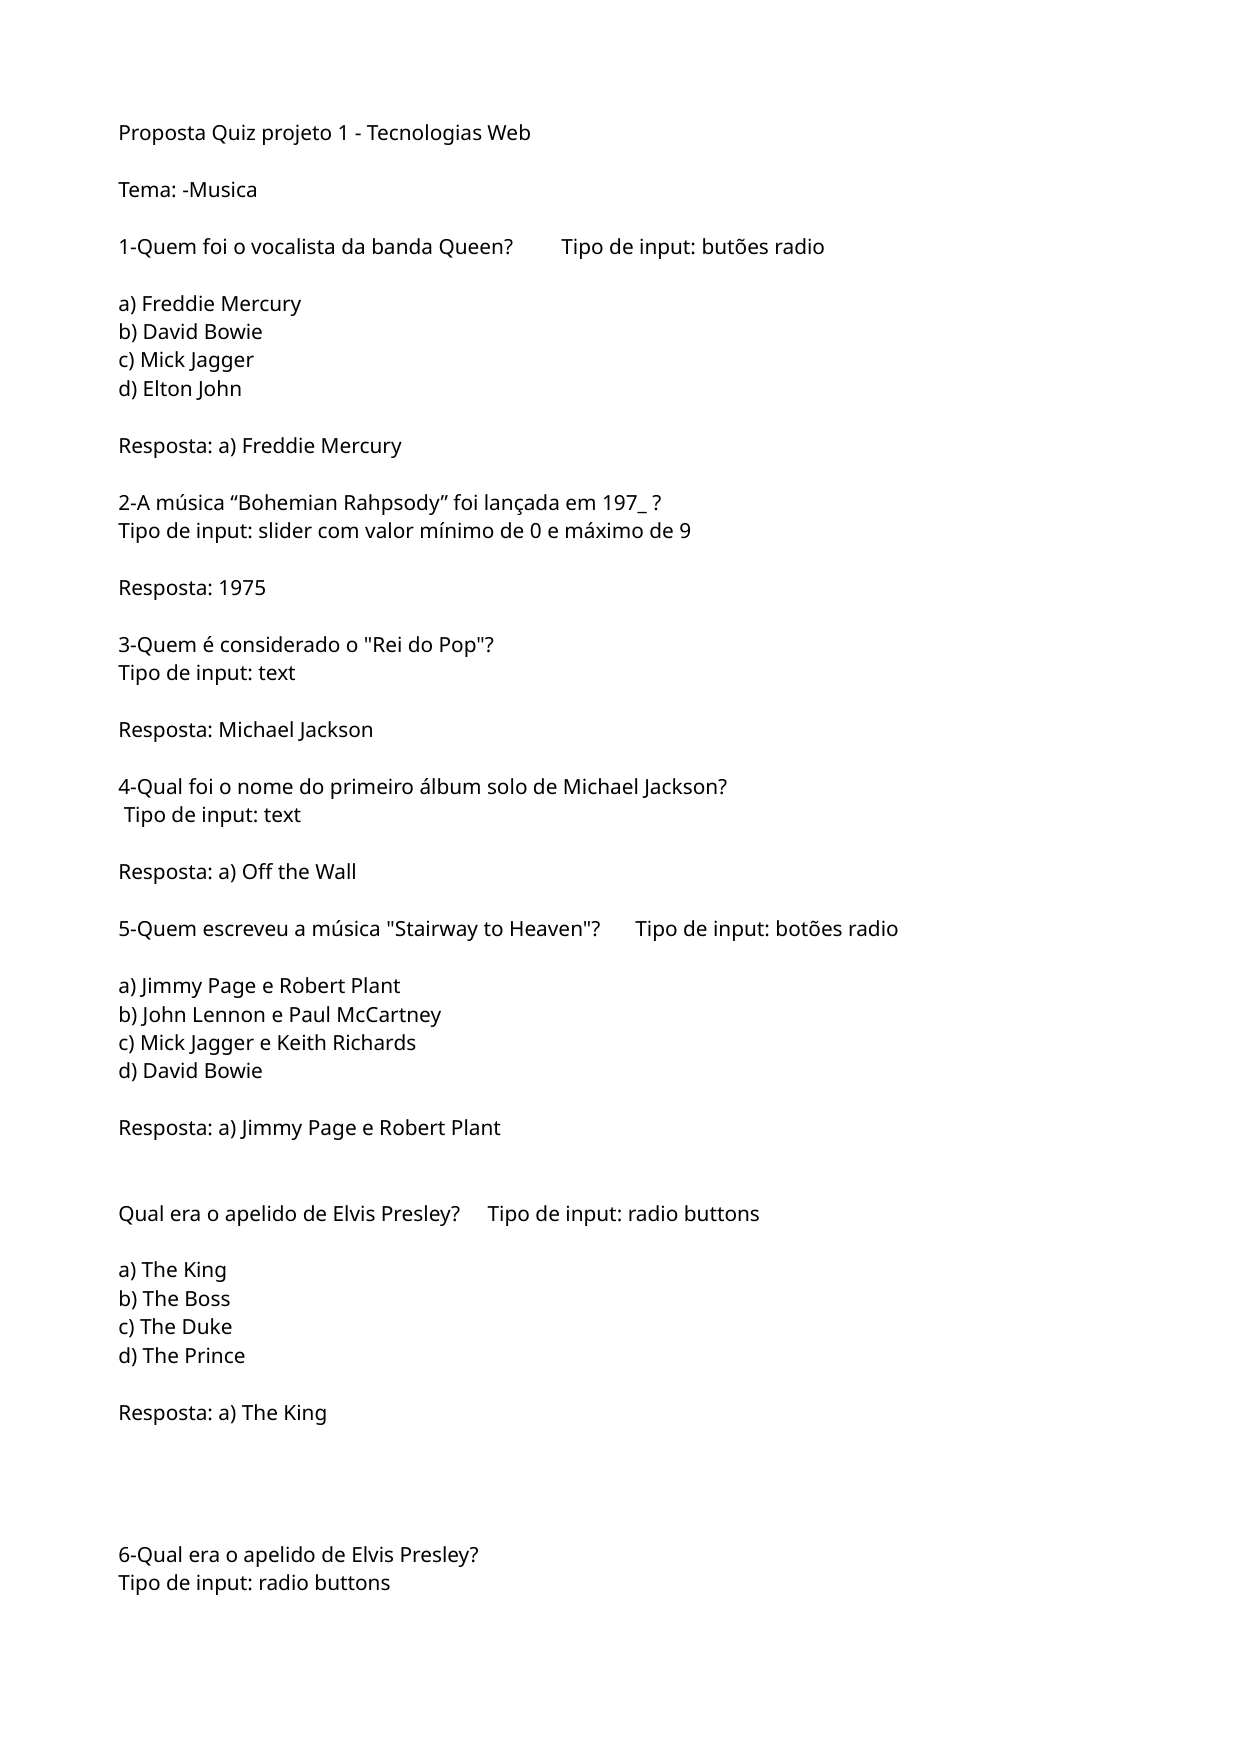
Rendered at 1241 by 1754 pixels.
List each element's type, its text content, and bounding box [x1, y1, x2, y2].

text Tipo de input: slider com valor mínimo de 0 e máximo de 9 [118, 516, 1122, 545]
text d) David Bowie [118, 1057, 1122, 1085]
text Tipo de input: text [118, 658, 1122, 687]
text c) The Duke [118, 1312, 1122, 1341]
text 3-Quem é considerado o "Rei do Pop"? [118, 630, 1122, 658]
text Resposta: a) The King [118, 1398, 1122, 1426]
text a) Freddie Mercury [118, 289, 1122, 317]
text Resposta: a) Jimmy Page e Robert Plant [118, 1113, 1122, 1142]
text Tipo de input: radio buttons [118, 1568, 1122, 1597]
text b) John Lennon e Paul McCartney [118, 1000, 1122, 1028]
text Tema: -Musica [118, 175, 1122, 203]
text Qual era o apelido de Elvis Presley? Tipo de input: radio buttons [118, 1199, 1122, 1227]
text d) Elton John [118, 374, 1122, 402]
text Proposta Quiz projeto 1 - Tecnologias Web [118, 118, 1122, 147]
text Resposta: a) Off the Wall [118, 857, 1122, 886]
text d) The Prince [118, 1341, 1122, 1369]
text c) Mick Jagger e Keith Richards [118, 1028, 1122, 1057]
text b) The Boss [118, 1284, 1122, 1312]
text 1-Quem foi o vocalista da banda Queen? Tipo de input: butões radio [118, 232, 1122, 260]
text Resposta: 1975 [118, 573, 1122, 602]
text 5-Quem escreveu a música "Stairway to Heaven"? Tipo de input: botões radio [118, 914, 1122, 943]
text 2-A música “Bohemian Rahpsody” foi lançada em 197_ ? [118, 488, 1122, 516]
text a) The King [118, 1256, 1122, 1284]
text Resposta: Michael Jackson [118, 715, 1122, 744]
text b) David Bowie [118, 317, 1122, 346]
text Resposta: a) Freddie Mercury [118, 431, 1122, 459]
text a) Jimmy Page e Robert Plant [118, 971, 1122, 1000]
text 6-Qual era o apelido de Elvis Presley? [118, 1540, 1122, 1568]
text 4-Qual foi o nome do primeiro álbum solo de Michael Jackson? [118, 772, 1122, 801]
text Tipo de input: text [118, 801, 1122, 829]
text c) Mick Jagger [118, 346, 1122, 374]
